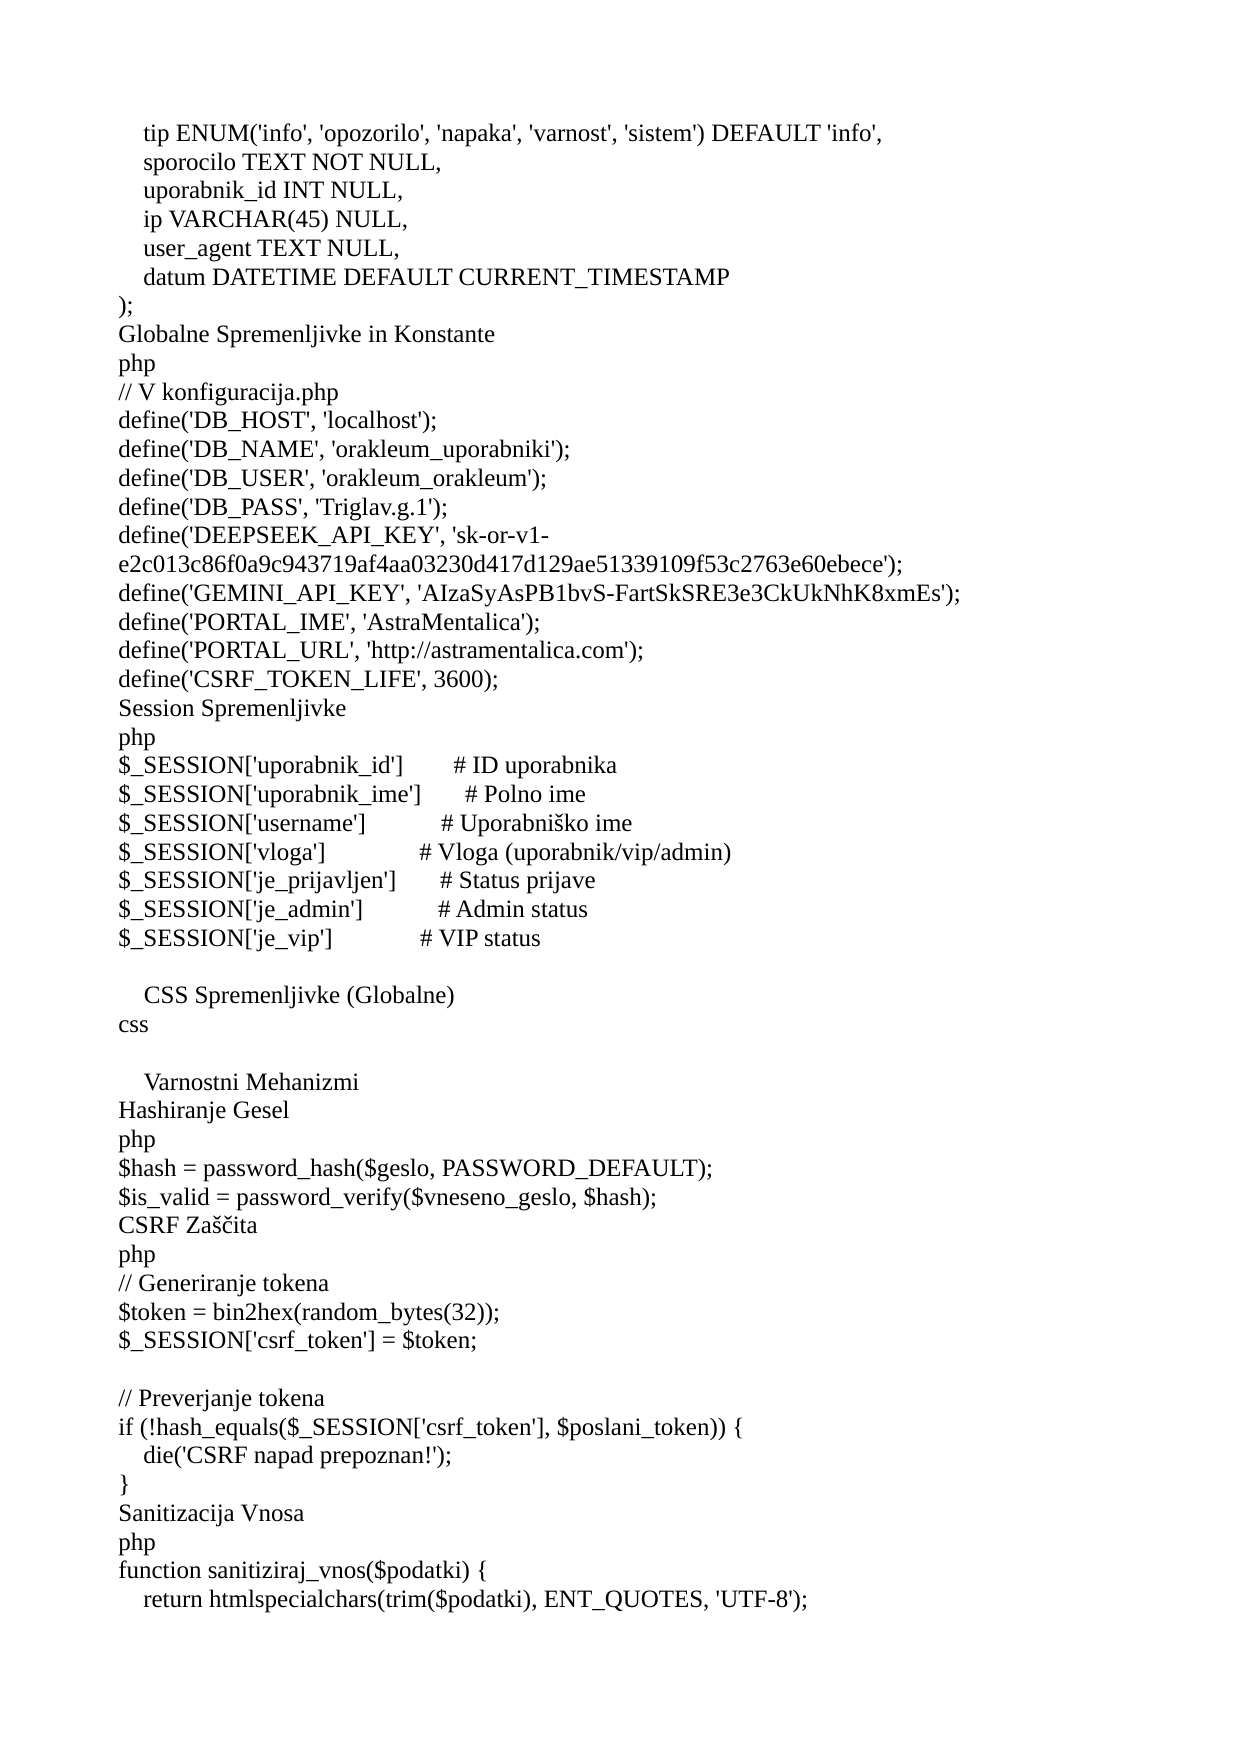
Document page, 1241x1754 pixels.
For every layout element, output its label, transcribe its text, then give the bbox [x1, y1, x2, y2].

text php [118, 348, 1122, 377]
text // Generiranje tokena [118, 1268, 1122, 1297]
text $_SESSION['je_admin'] # Admin status [118, 894, 1122, 923]
text 🎨 CSS Spremenljivke (Globalne) [118, 981, 1122, 1009]
text php [118, 722, 1122, 751]
text $_SESSION['vloga'] # Vloga (uporabnik/vip/admin) [118, 837, 1122, 866]
text CSRF Zaščita [118, 1211, 1122, 1239]
text define('CSRF_TOKEN_LIFE', 3600); [118, 664, 1122, 693]
text Session Spremenljivke [118, 693, 1122, 722]
text function sanitiziraj_vnos($podatki) { [118, 1556, 1122, 1584]
text $_SESSION['je_prijavljen'] # Status prijave [118, 866, 1122, 894]
text // Preverjanje tokena [118, 1383, 1122, 1412]
text user_agent TEXT NULL, [118, 233, 1122, 262]
text return htmlspecialchars(trim($podatki), ENT_QUOTES, 'UTF-8'); [118, 1584, 1122, 1613]
text define('DB_NAME', 'orakleum_uporabniki'); [118, 434, 1122, 463]
text Globalne Spremenljivke in Konstante [118, 319, 1122, 348]
text datum DATETIME DEFAULT CURRENT_TIMESTAMP [118, 262, 1122, 291]
text define('PORTAL_URL', 'http://astramentalica.com'); [118, 636, 1122, 664]
text define('GEMINI_API_KEY', 'AIzaSyAsPB1bvS-FartSkSRE3e3CkUkNhK8xmEs'); [118, 578, 1122, 607]
text Hashiranje Gesel [118, 1096, 1122, 1124]
text $_SESSION['csrf_token'] = $token; [118, 1326, 1122, 1354]
text Sanitizacija Vnosa [118, 1498, 1122, 1527]
text sporocilo TEXT NOT NULL, [118, 147, 1122, 176]
text if (!hash_equals($_SESSION['csrf_token'], $poslani_token)) { [118, 1412, 1122, 1441]
text define('PORTAL_IME', 'AstraMentalica'); [118, 607, 1122, 636]
text 🔐 Varnostni Mehanizmi [118, 1067, 1122, 1096]
text define('DB_PASS', 'Triglav.g.1'); [118, 492, 1122, 521]
text ); [118, 291, 1122, 319]
text css [118, 1009, 1122, 1038]
text php [118, 1239, 1122, 1268]
text define('DEEPSEEK_API_KEY', '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'); [118, 521, 1122, 578]
text $hash = password_hash($geslo, PASSWORD_DEFAULT); [118, 1153, 1122, 1182]
text ip VARCHAR(45) NULL, [118, 204, 1122, 233]
text $_SESSION['username'] # Uporabniško ime [118, 808, 1122, 837]
text $_SESSION['je_vip'] # VIP status [118, 923, 1122, 952]
text $token = bin2hex(random_bytes(32)); [118, 1297, 1122, 1326]
text define('DB_USER', 'orakleum_orakleum'); [118, 463, 1122, 492]
text php [118, 1124, 1122, 1153]
text php [118, 1527, 1122, 1556]
text define('DB_HOST', 'localhost'); [118, 406, 1122, 434]
text $_SESSION['uporabnik_id'] # ID uporabnika [118, 751, 1122, 779]
text uporabnik_id INT NULL, [118, 176, 1122, 204]
text // V konfiguracija.php [118, 377, 1122, 406]
text tip ENUM('info', 'opozorilo', 'napaka', 'varnost', 'sistem') DEFAULT 'info', [118, 118, 1122, 147]
text } [118, 1469, 1122, 1498]
text die('CSRF napad prepoznan!'); [118, 1441, 1122, 1469]
text $_SESSION['uporabnik_ime'] # Polno ime [118, 779, 1122, 808]
text $is_valid = password_verify($vneseno_geslo, $hash); [118, 1182, 1122, 1211]
